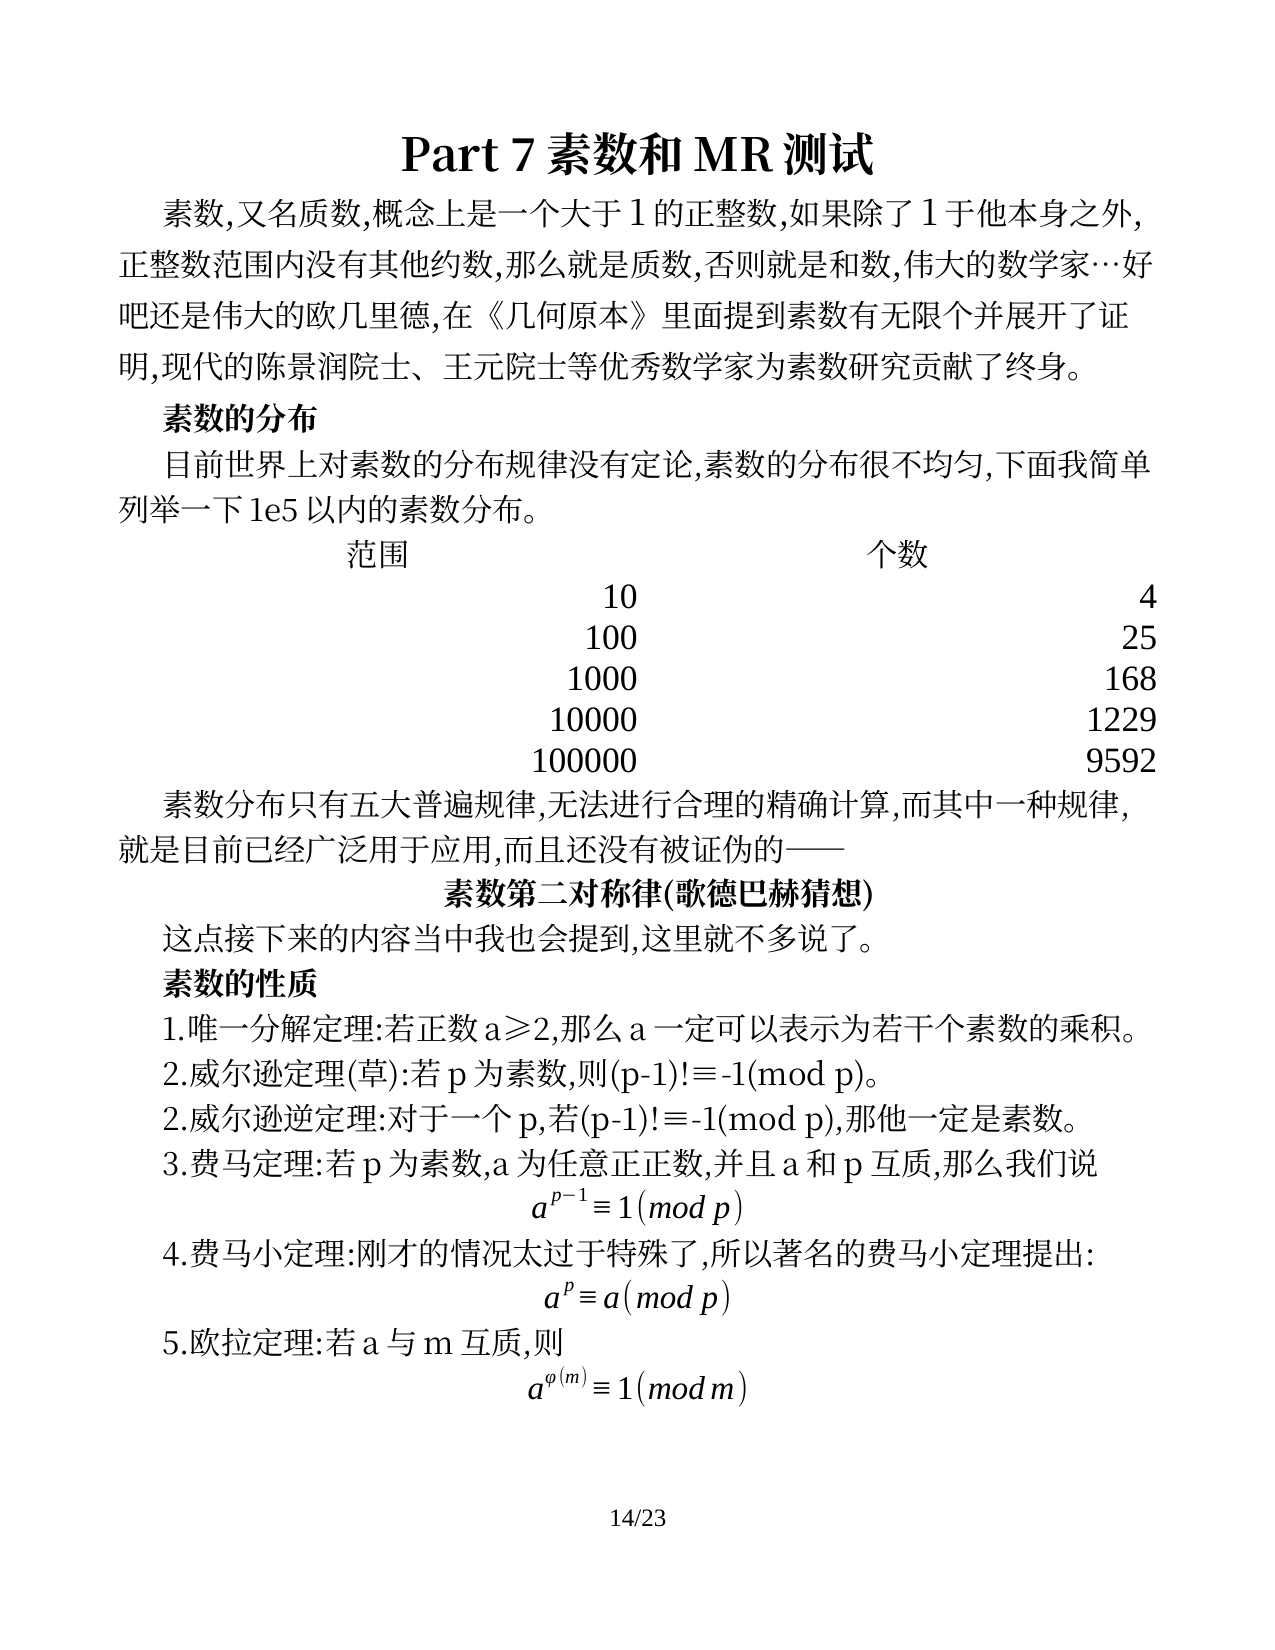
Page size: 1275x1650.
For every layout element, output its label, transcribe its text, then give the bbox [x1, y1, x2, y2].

text 2.威尔逊定理(草):若p为素数,则(p-1)!≡-1(mod p)。 [118, 1049, 1157, 1094]
text 这点接下来的内容当中我也会提到,这里就不多说了。 [118, 915, 1157, 960]
text 2.威尔逊逆定理:对于一个p,若(p-1)!≡-1(mod p),那他一定是素数。 [118, 1094, 1157, 1139]
text 3.费马定理:若p为素数,a为任意正正数,并且a和p互质,那么我们说 [118, 1139, 1157, 1184]
text 1.唯一分解定理:若正数a≥2,那么a一定可以表示为若干个素数的乘积。 [118, 1004, 1157, 1049]
table_cell 10000 [118, 698, 637, 739]
text 素数的性质 [118, 960, 1157, 1004]
text 目前世界上对素数的分布规律没有定论,素数的分布很不均匀,下面我简单列举一下1e5以内的素数分布。 [118, 440, 1157, 530]
text Part 7素数和MR测试 [118, 118, 1157, 184]
table_cell 1000 [118, 657, 637, 698]
table_cell 1229 [638, 698, 1157, 739]
text 5.欧拉定理:若a与m互质,则 [118, 1319, 1157, 1364]
table_header 范围 [118, 530, 637, 575]
text 素数,又名质数,概念上是一个大于1的正整数,如果除了1于他本身之外,正整数范围内没有其他约数,那么就是质数,否则就是和数,伟大的数学家…好吧还是伟大的欧几里德,在《几何原本》里面提到素数有无限个并展开了证明,现代的陈景润院士、王元院士等优秀数学家为素数研究贡献了终身。 [118, 184, 1157, 389]
table_cell 25 [638, 616, 1157, 657]
table_cell 100 [118, 616, 637, 657]
table_cell 4 [638, 575, 1157, 616]
text 素数分布只有五大普遍规律,无法进行合理的精确计算,而其中一种规律,就是目前已经广泛用于应用,而且还没有被证伪的—— [118, 780, 1157, 870]
text 素数第二对称律(歌德巴赫猜想) [118, 870, 1157, 915]
table_cell 100000 [118, 739, 637, 780]
text 素数的分布 [118, 389, 1157, 440]
table_cell 9592 [638, 739, 1157, 780]
table_header 个数 [638, 530, 1157, 575]
table_cell 10 [118, 575, 637, 616]
text 4.费马小定理:刚才的情况太过于特殊了,所以著名的费马小定理提出: [118, 1229, 1157, 1274]
table_cell 168 [638, 657, 1157, 698]
